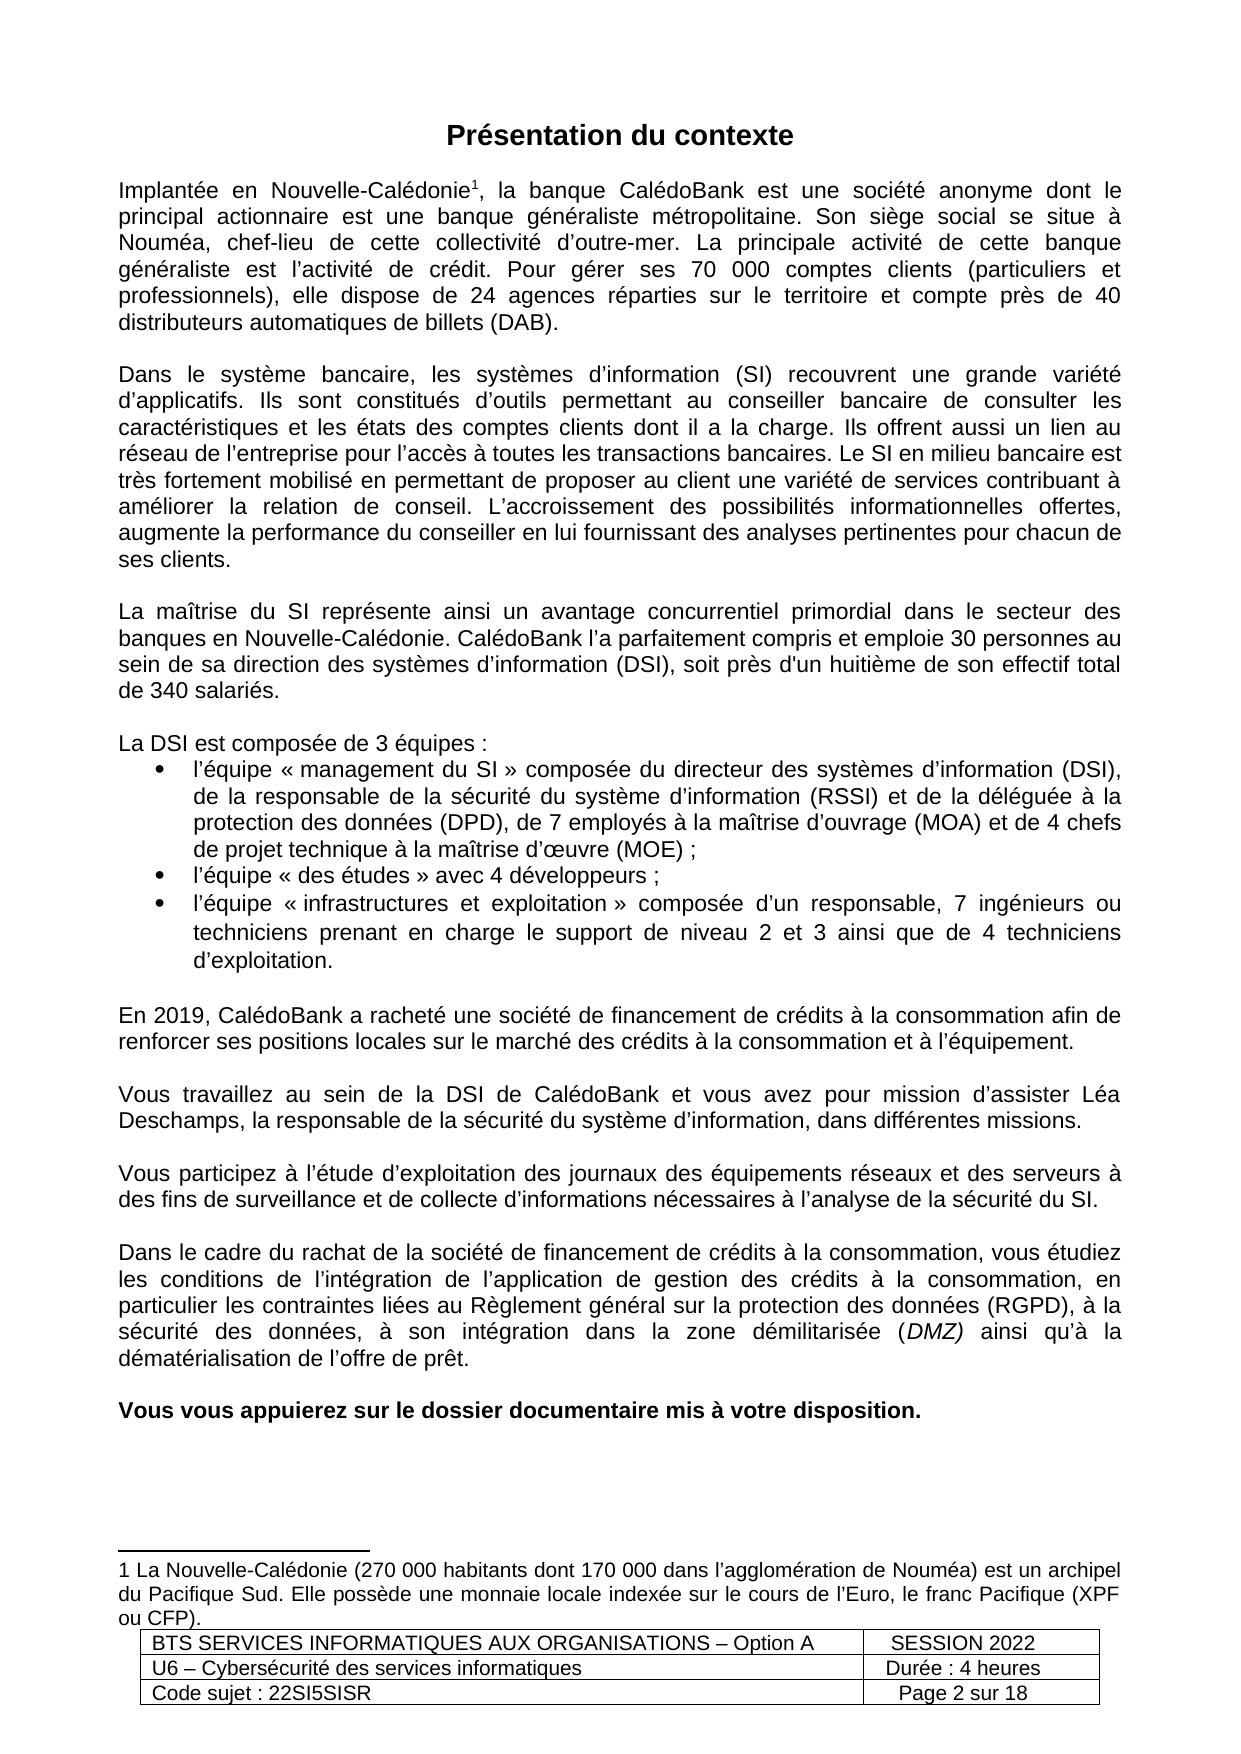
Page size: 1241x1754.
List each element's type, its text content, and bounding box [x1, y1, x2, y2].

text Implantée en Nouvelle-Calédonie, la banque CalédoBank est une société anonyme dont le principal actionnaire est une banque généraliste métropolitaine. Son siège social se situe à Nouméa, chef-lieu de cette collectivité d’outre-mer. La principale activité de cette banque généraliste est l’activité de crédit. Pour gérer ses 70 000 comptes clients (particuliers et professionnels), elle dispose de 24 agences réparties sur le territoire et compte près de 40 distributeurs automatiques de billets (DAB). [118, 177, 1122, 335]
text Vous participez à l’étude d’exploitation des journaux des équipements réseaux et des serveurs à des fins de surveillance et de collecte d’informations nécessaires à l’analyse de la sécurité du SI. [118, 1160, 1122, 1213]
text Présentation du contexte [118, 118, 1122, 152]
list l’équipe « infrastructures et exploitation » composée d’un responsable, 7 ingénieurs ou techniciens prenant en charge le support de niveau 2 et 3 ainsi que de 4 techniciens d’exploitation. [156, 890, 1122, 973]
text La maîtrise du SI représente ainsi un avantage concurrentiel primordial dans le secteur des banques en Nouvelle-Calédonie. CalédoBank l’a parfaitement compris et emploie 30 personnes au sein de sa direction des systèmes d’information (DSI), soit près d'un huitième de son effectif total de 340 salariés. [118, 598, 1122, 704]
list l’équipe « management du SI » composée du directeur des systèmes d’information (DSI), de la responsable de la sécurité du système d’information (RSSI) et de la déléguée à la protection des données (DPD), de 7 employés à la maîtrise d’ouvrage (MOA) et de 4 chefs de projet technique à la maîtrise d’œuvre (MOE) ; [156, 756, 1122, 862]
text Vous travaillez au sein de la DSI de CalédoBank et vous avez pour mission d’assister Léa Deschamps, la responsable de la sécurité du système d’information, dans différentes missions. [118, 1081, 1122, 1134]
text La Nouvelle-Calédonie (270 000 habitants dont 170 000 dans l’agglomération de Nouméa) est un archipel du Pacifique Sud. Elle possède une monnaie locale indexée sur le cours de l’Euro, le franc Pacifique (XPF ou CFP). [118, 1557, 1122, 1629]
text Vous vous appuierez sur le dossier documentaire mis à votre disposition. [118, 1397, 1122, 1424]
list l’équipe « des études » avec 4 développeurs ; [156, 862, 1122, 888]
text En 2019, CalédoBank a racheté une société de financement de crédits à la consommation afin de renforcer ses positions locales sur le marché des crédits à la consommation et à l’équipement. [118, 1002, 1122, 1055]
text Dans le cadre du rachat de la société de financement de crédits à la consommation, vous étudiez les conditions de l’intégration de l’application de gestion des crédits à la consommation, en particulier les contraintes liées au Règlement général sur la protection des données (RGPD), à la sécurité des données, à son intégration dans la zone démilitarisée (DMZ) ainsi qu’à la dématérialisation de l’offre de prêt. [118, 1239, 1122, 1371]
text La DSI est composée de 3 équipes : [118, 730, 1122, 756]
text Dans le système bancaire, les systèmes d’information (SI) recouvrent une grande variété d’applicatifs. Ils sont constitués d’outils permettant au conseiller bancaire de consulter les caractéristiques et les états des comptes clients dont il a la charge. Ils offrent aussi un lien au réseau de l’entreprise pour l’accès à toutes les transactions bancaires. Le SI en milieu bancaire est très fortement mobilisé en permettant de proposer au client une variété de services contribuant à améliorer la relation de conseil. L’accroissement des possibilités informationnelles offertes, augmente la performance du conseiller en lui fournissant des analyses pertinentes pour chacun de ses clients. [118, 361, 1122, 572]
